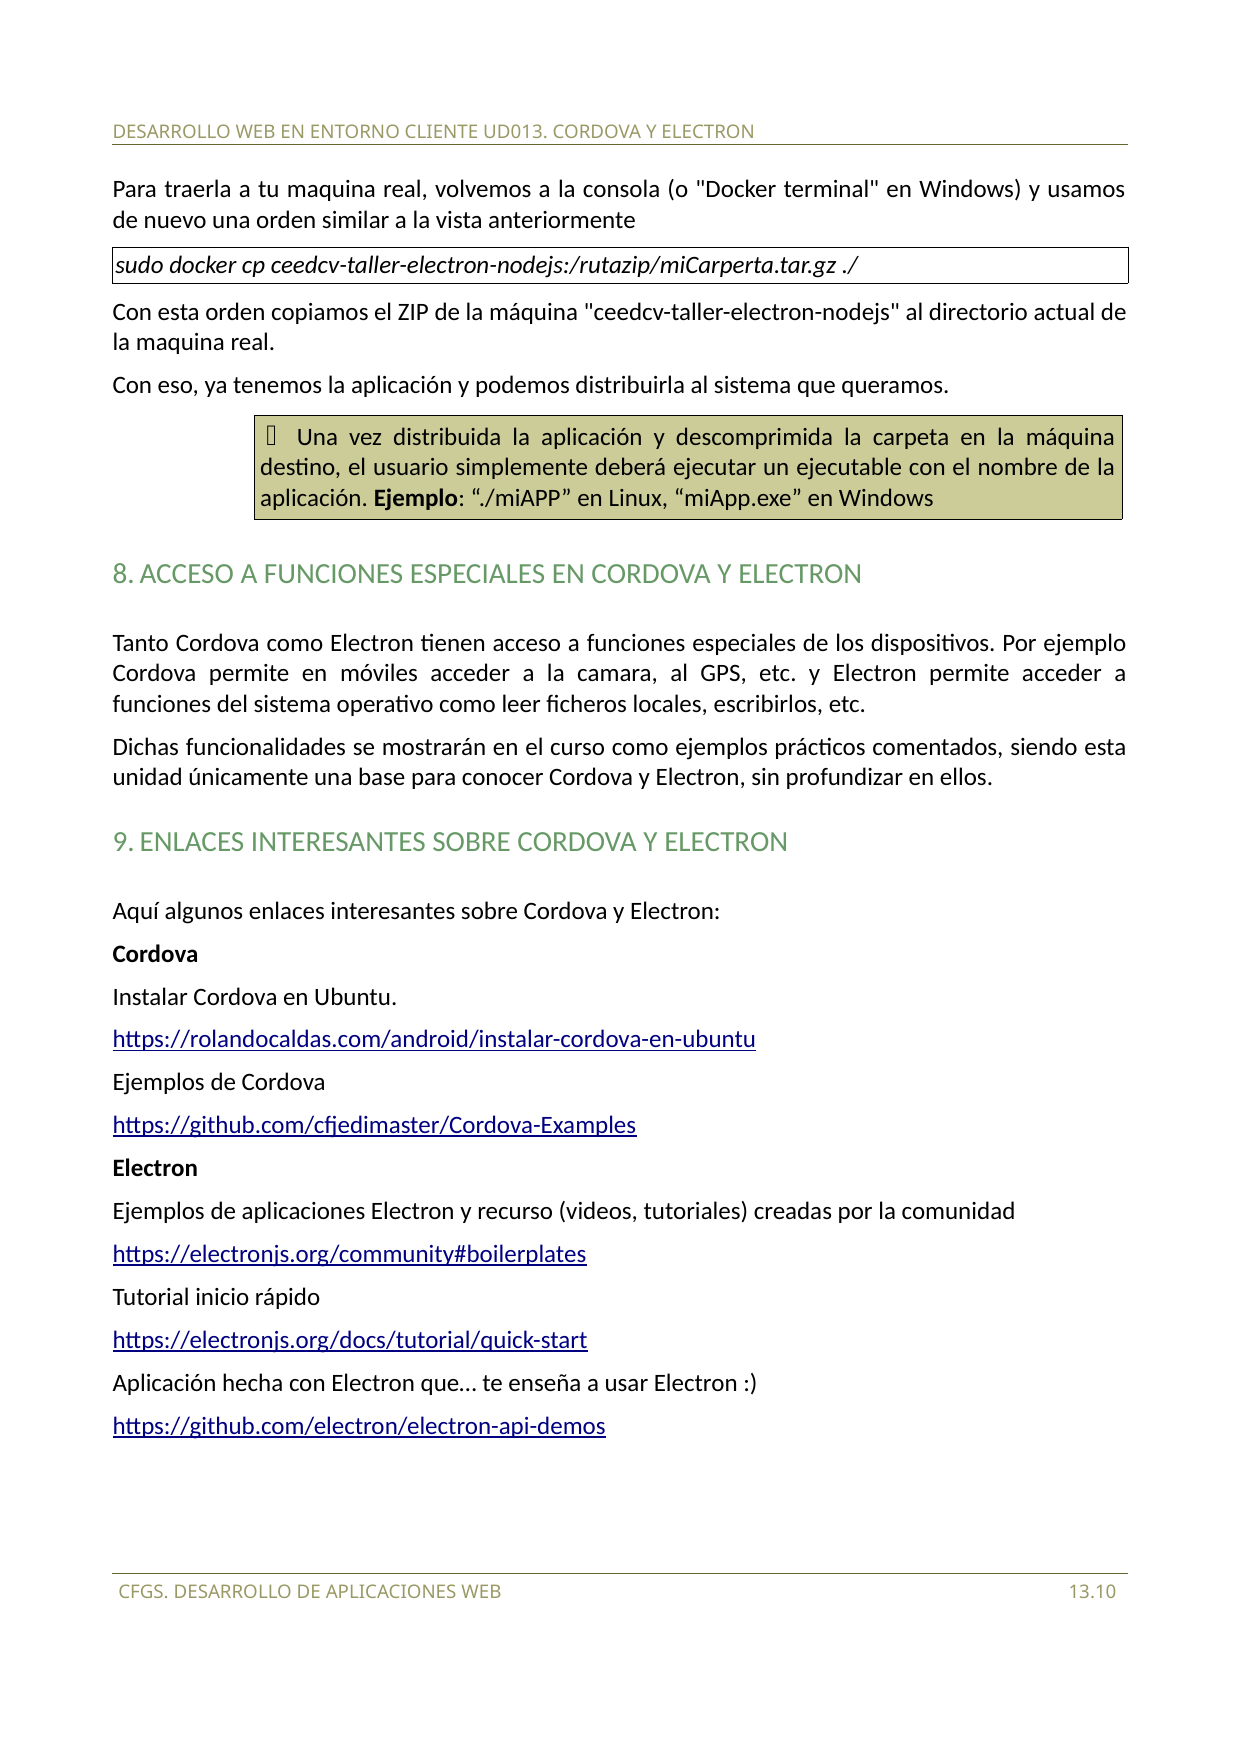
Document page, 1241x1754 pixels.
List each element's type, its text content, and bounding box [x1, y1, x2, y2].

subtitle Acceso a funciones especiales en Cordova y Electron [112, 555, 1128, 591]
text Ejemplos de Cordova [112, 1066, 1128, 1097]
text Dichas funcionalidades se mostrarán en el curso como ejemplos prácticos comentados, siendo esta unidad únicamente una base para conocer Cordova y Electron, sin profundizar en ellos. [112, 731, 1128, 792]
text https://github.com/cfjedimaster/Cordova-Examples [112, 1109, 1128, 1140]
text Aquí algunos enlaces interesantes sobre Cordova y Electron: [112, 895, 1128, 925]
text Tutorial inicio rápido [112, 1281, 1128, 1312]
text Con eso, ya tenemos la aplicación y podemos distribuirla al sistema que queramos. [112, 369, 1128, 399]
text  Una vez distribuida la aplicación y descomprimida la carpeta en la máquina destino, el usuario simplemente deberá ejecutar un ejecutable con el nombre de la aplicación. Ejemplo: “./miAPP” en Linux, “miApp.exe” en Windows [255, 416, 1122, 519]
text https://electronjs.org/docs/tutorial/quick-start [112, 1324, 1128, 1354]
text Ejemplos de aplicaciones Electron y recurso (videos, tutoriales) creadas por la comunidad [112, 1195, 1128, 1226]
text Aplicación hecha con Electron que… te enseña a usar Electron :) [112, 1367, 1128, 1397]
text https://github.com/electron/electron-api-demos [112, 1410, 1128, 1440]
text Tanto Cordova como Electron tienen acceso a funciones especiales de los dispositivos. Por ejemplo Cordova permite en móviles acceder a la camara, al GPS, etc. y Electron permite acceder a funciones del sistema operativo como leer ficheros locales, escribirlos, etc. [112, 627, 1128, 718]
text https://rolandocaldas.com/android/instalar-cordova-en-ubuntu [112, 1023, 1128, 1054]
text sudo docker cp ceedcv-taller-electron-nodejs:/rutazip/miCarperta.tar.gz ./ [113, 248, 1128, 283]
text Para traerla a tu maquina real, volvemos a la consola (o "Docker terminal" en Windows) y usamos de nuevo una orden similar a la vista anteriormente [112, 173, 1128, 234]
text Cordova [112, 938, 1128, 968]
text Instalar Cordova en Ubuntu. [112, 981, 1128, 1011]
text Con esta orden copiamos el ZIP de la máquina "ceedcv-taller-electron-nodejs" al directorio actual de la maquina real. [112, 296, 1128, 357]
subtitle Enlaces interesantes sobre Cordova Y Electron [112, 823, 1128, 859]
text Electron [112, 1152, 1128, 1183]
text https://electronjs.org/community#boilerplates [112, 1238, 1128, 1269]
